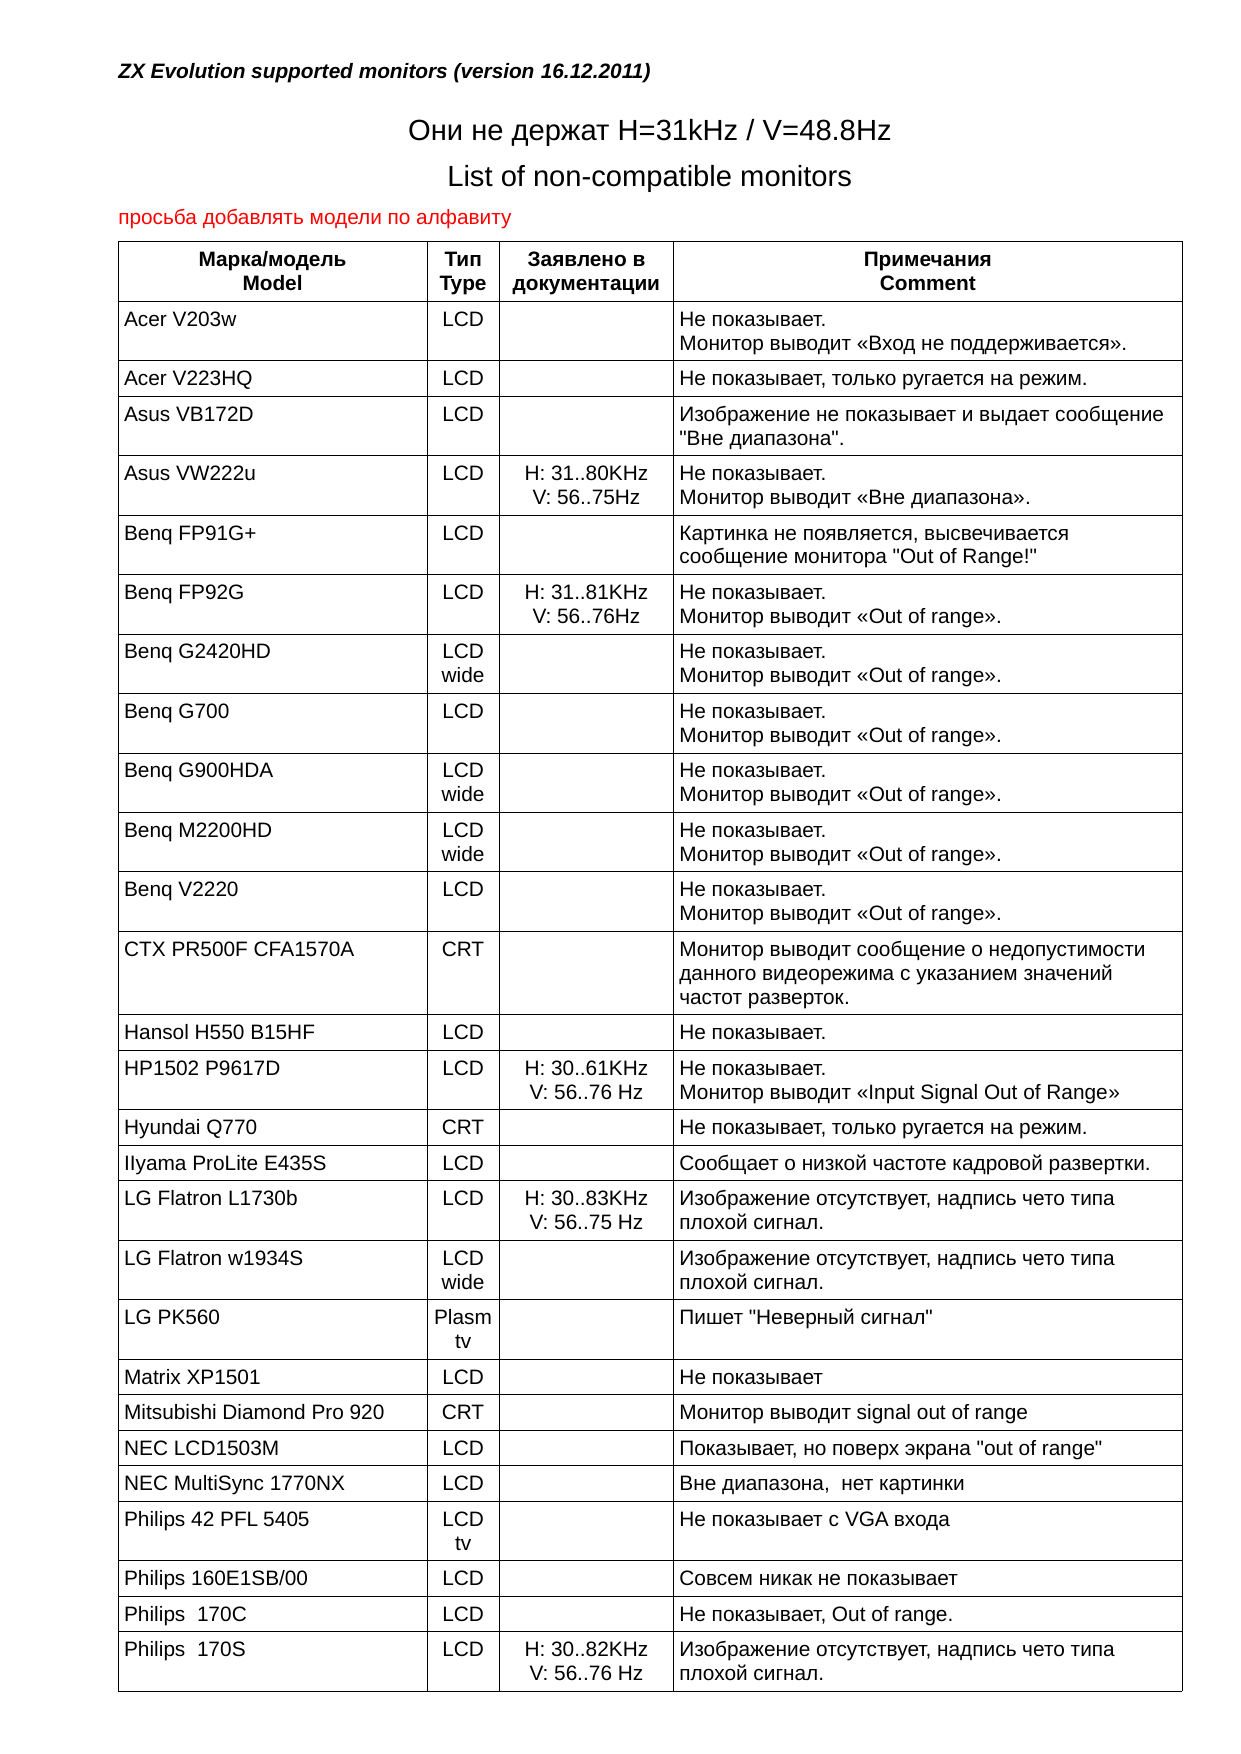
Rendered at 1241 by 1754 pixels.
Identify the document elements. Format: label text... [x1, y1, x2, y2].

table_cell CRT [428, 1395, 499, 1430]
table_cell Не показывает, Out of range. [674, 1597, 1182, 1631]
table_cell Mitsubishi Diamond Pro 920 [119, 1395, 427, 1430]
text просьба добавлять модели по алфавиту [118, 204, 1181, 228]
table_cell Не показывает. Монитор выводит «Out of range». [674, 635, 1182, 693]
table_cell Philips 42 PFL 5405 [119, 1502, 427, 1560]
table_header Тип Type [428, 242, 499, 301]
table_cell LCD wide [428, 1241, 499, 1299]
table_cell Acer V223HQ [119, 361, 427, 396]
table_cell LCD [428, 1146, 499, 1180]
table_cell [500, 813, 673, 871]
table_cell Hansol H550 B15HF [119, 1015, 427, 1050]
table_cell LCD [428, 1360, 499, 1394]
text Они не держат H=31kHz / V=48.8Hz [118, 112, 1181, 146]
table_cell Не показывает. Монитор выводит «Input Signal Out of Range» [674, 1051, 1182, 1109]
table_cell [500, 302, 673, 360]
table_cell Benq G2420HD [119, 635, 427, 693]
table_cell Asus VW222u [119, 456, 427, 514]
table_cell CRT [428, 1110, 499, 1145]
table_cell Не показывает [674, 1360, 1182, 1394]
table_cell [500, 1431, 673, 1465]
table_cell H: 30..82KHz V: 56..76 Hz [500, 1632, 673, 1691]
table_cell [500, 397, 673, 455]
table_cell H: 31..80KHz V: 56..75Hz [500, 456, 673, 514]
table_cell Не показывает, только ругается на режим. [674, 1110, 1182, 1145]
table_cell Matrix XP1501 [119, 1360, 427, 1394]
table_cell Benq M2200HD [119, 813, 427, 871]
table_cell [500, 1360, 673, 1394]
table_cell LCD [428, 361, 499, 396]
table_cell Не показывает. Монитор выводит «Out of range». [674, 754, 1182, 812]
table_cell LG Flatron L1730b [119, 1181, 427, 1240]
table_cell [500, 1110, 673, 1145]
table_cell Изображение не показывает и выдает сообщение "Вне диапазона". [674, 397, 1182, 455]
table_cell Не показывает с VGA входа [674, 1502, 1182, 1560]
table_cell Philips 170S [119, 1632, 427, 1691]
table_cell Benq V2220 [119, 872, 427, 931]
table_cell [500, 1561, 673, 1596]
table_cell H: 31..81KHz V: 56..76Hz [500, 575, 673, 633]
table_cell Не показывает. [674, 1015, 1182, 1050]
table_cell Benq G700 [119, 694, 427, 752]
table_cell [500, 932, 673, 1014]
table_cell H: 30..83KHz V: 56..75 Hz [500, 1181, 673, 1240]
table_cell LCD wide [428, 635, 499, 693]
table_cell IIyama ProLite E435S [119, 1146, 427, 1180]
table_cell Benq FP92G [119, 575, 427, 633]
table_cell Plasm tv [428, 1300, 499, 1359]
table_cell CTX PR500F CFA1570A [119, 932, 427, 1014]
table_cell [500, 1502, 673, 1560]
table_cell LCD [428, 575, 499, 633]
table_cell Вне диапазона, нет картинки [674, 1466, 1182, 1501]
table_cell [500, 872, 673, 931]
table_cell [500, 1300, 673, 1359]
table_cell Монитор выводит signal out of range [674, 1395, 1182, 1430]
table_cell Philips 160E1SB/00 [119, 1561, 427, 1596]
table_cell Hyundai Q770 [119, 1110, 427, 1145]
table_cell NEC MultiSync 1770NX [119, 1466, 427, 1501]
table_cell Philips 170C [119, 1597, 427, 1631]
table_cell NEC LCD1503M [119, 1431, 427, 1465]
table_cell CRT [428, 932, 499, 1014]
table_cell LCD [428, 1632, 499, 1691]
table_cell LCD [428, 1466, 499, 1501]
table_cell [500, 635, 673, 693]
table_cell LCD [428, 302, 499, 360]
table_cell Не показывает. Монитор выводит «Out of range». [674, 694, 1182, 752]
text List of non-compatible monitors [118, 158, 1181, 192]
table_cell LCD [428, 1597, 499, 1631]
table_cell Сообщает о низкой частоте кадровой развертки. [674, 1146, 1182, 1180]
table_header Марка/модель Model [119, 242, 427, 301]
table_cell LG Flatron w1934S [119, 1241, 427, 1299]
table_cell LG PK560 [119, 1300, 427, 1359]
table_cell LCD [428, 694, 499, 752]
table_cell [500, 516, 673, 574]
table_cell LCD [428, 1051, 499, 1109]
table_cell Не показывает. Монитор выводит «Вне диапазона». [674, 456, 1182, 514]
table_cell Пишет "Неверный сигнал" [674, 1300, 1182, 1359]
table_cell LCD [428, 1431, 499, 1465]
table_cell [500, 1015, 673, 1050]
table_cell [500, 754, 673, 812]
table_cell Не показывает. Монитор выводит «Out of range». [674, 575, 1182, 633]
table_cell LCD [428, 1181, 499, 1240]
table_cell H: 30..61KHz V: 56..76 Hz [500, 1051, 673, 1109]
table_cell Benq G900HDA [119, 754, 427, 812]
table_cell LCD wide [428, 813, 499, 871]
table_cell LCD [428, 872, 499, 931]
table_cell HP1502 P9617D [119, 1051, 427, 1109]
table_cell Asus VB172D [119, 397, 427, 455]
table_cell Показывает, но поверх экрана "out of range" [674, 1431, 1182, 1465]
table_header Примечания Comment [674, 242, 1182, 301]
table_cell Cовсем никак не показывает [674, 1561, 1182, 1596]
table_cell Не показывает. Монитор выводит «Вход не поддерживается». [674, 302, 1182, 360]
table_cell LCD wide [428, 754, 499, 812]
table_cell Acer V203w [119, 302, 427, 360]
table_cell LCD [428, 1561, 499, 1596]
table_cell Изображение отсутствует, надпись чето типа плохой сигнал. [674, 1241, 1182, 1299]
table_cell LCD [428, 456, 499, 514]
table_cell Mонитор выводит сообщение о недопустимости данного видеорежима с указанием значений частот разверток. [674, 932, 1182, 1014]
table_cell [500, 1395, 673, 1430]
table_cell [500, 1241, 673, 1299]
table_cell [500, 361, 673, 396]
table_cell Изображение отсутствует, надпись чето типа плохой сигнал. [674, 1632, 1182, 1691]
table_cell LCD [428, 397, 499, 455]
table_cell Benq FP91G+ [119, 516, 427, 574]
table_cell Не показывает. Монитор выводит «Out of range». [674, 872, 1182, 931]
table_cell Картинка не появляется, высвечивается сообщение монитора "Out of Range!" [674, 516, 1182, 574]
table_cell [500, 1146, 673, 1180]
table_cell Не показывает. Монитор выводит «Out of range». [674, 813, 1182, 871]
table_header Заявлено в документации [500, 242, 673, 301]
table_cell LCD tv [428, 1502, 499, 1560]
table_cell Не показывает, только ругается на режим. [674, 361, 1182, 396]
table_cell LCD [428, 516, 499, 574]
table_cell [500, 1597, 673, 1631]
table_cell Изображение отсутствует, надпись чето типа плохой сигнал. [674, 1181, 1182, 1240]
table_cell [500, 694, 673, 752]
table_cell LCD [428, 1015, 499, 1050]
table_cell [500, 1466, 673, 1501]
